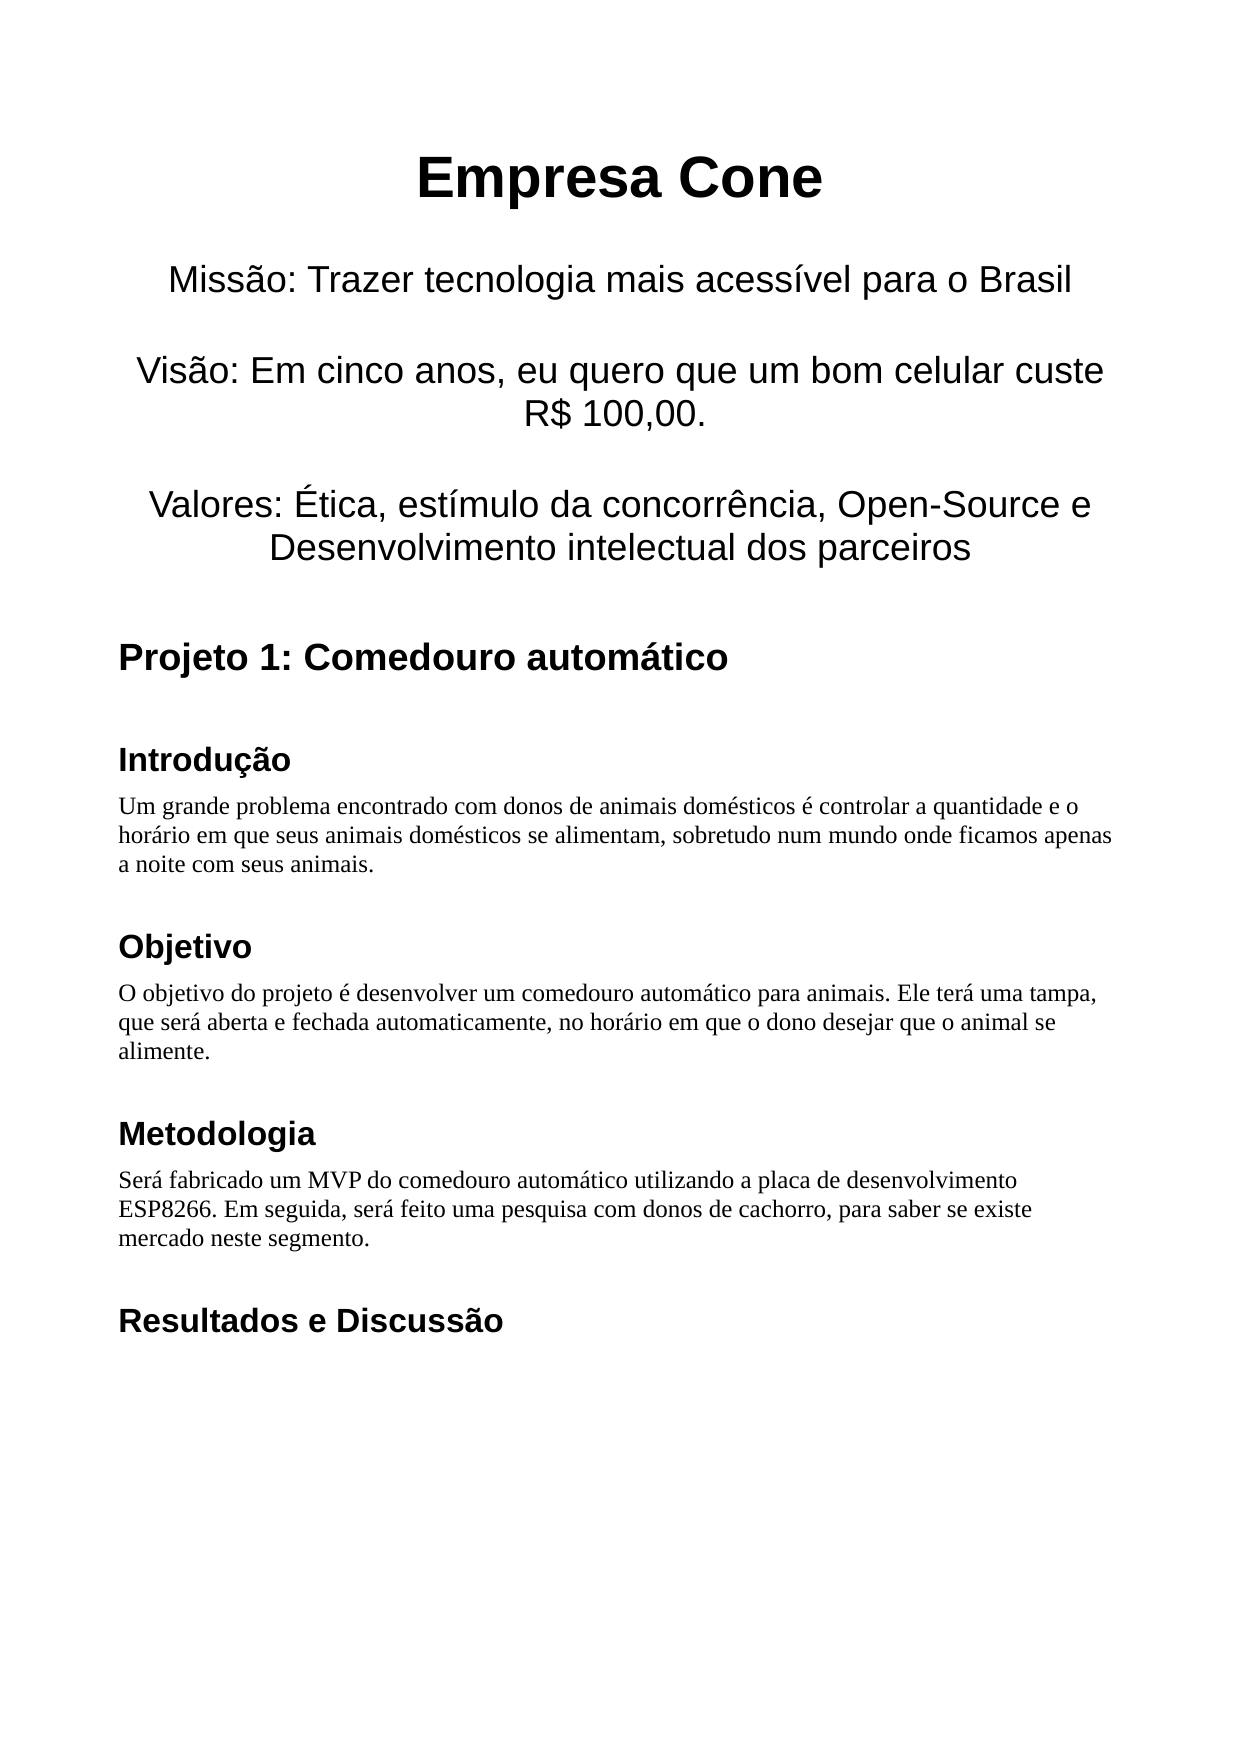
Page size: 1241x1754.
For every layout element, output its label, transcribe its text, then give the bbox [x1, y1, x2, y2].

text Um grande problema encontrado com donos de animais domésticos é controlar a quantidade e o horário em que seus animais domésticos se alimentam, sobretudo num mundo onde ficamos apenas a noite com seus animais. [118, 791, 1122, 878]
subtitle Introdução [118, 740, 1122, 779]
title Empresa Cone [118, 143, 1122, 210]
subtitle Valores: Ética, estímulo da concorrência, Open-Source e Desenvolvimento intelectual dos parceiros [118, 482, 1122, 568]
text O objetivo do projeto é desenvolver um comedouro automático para animais. Ele terá uma tampa, que será aberta e fechada automaticamente, no horário em que o dono desejar que o animal se alimente. [118, 978, 1122, 1065]
subtitle Missão: Trazer tecnologia mais acessível para o Brasil [118, 258, 1122, 301]
subtitle Metodologia [118, 1114, 1122, 1153]
subtitle Visão: Em cinco anos, eu quero que um bom celular custe R$ 100,00. [118, 348, 1122, 434]
subtitle Projeto 1: Comedouro automático [118, 634, 1122, 678]
text Será fabricado um MVP do comedouro automático utilizando a placa de desenvolvimento ESP8266. Em seguida, será feito uma pesquisa com donos de cachorro, para saber se existe mercado neste segmento. [118, 1165, 1122, 1252]
subtitle Objetivo [118, 927, 1122, 966]
subtitle Resultados e Discussão [118, 1301, 1122, 1340]
